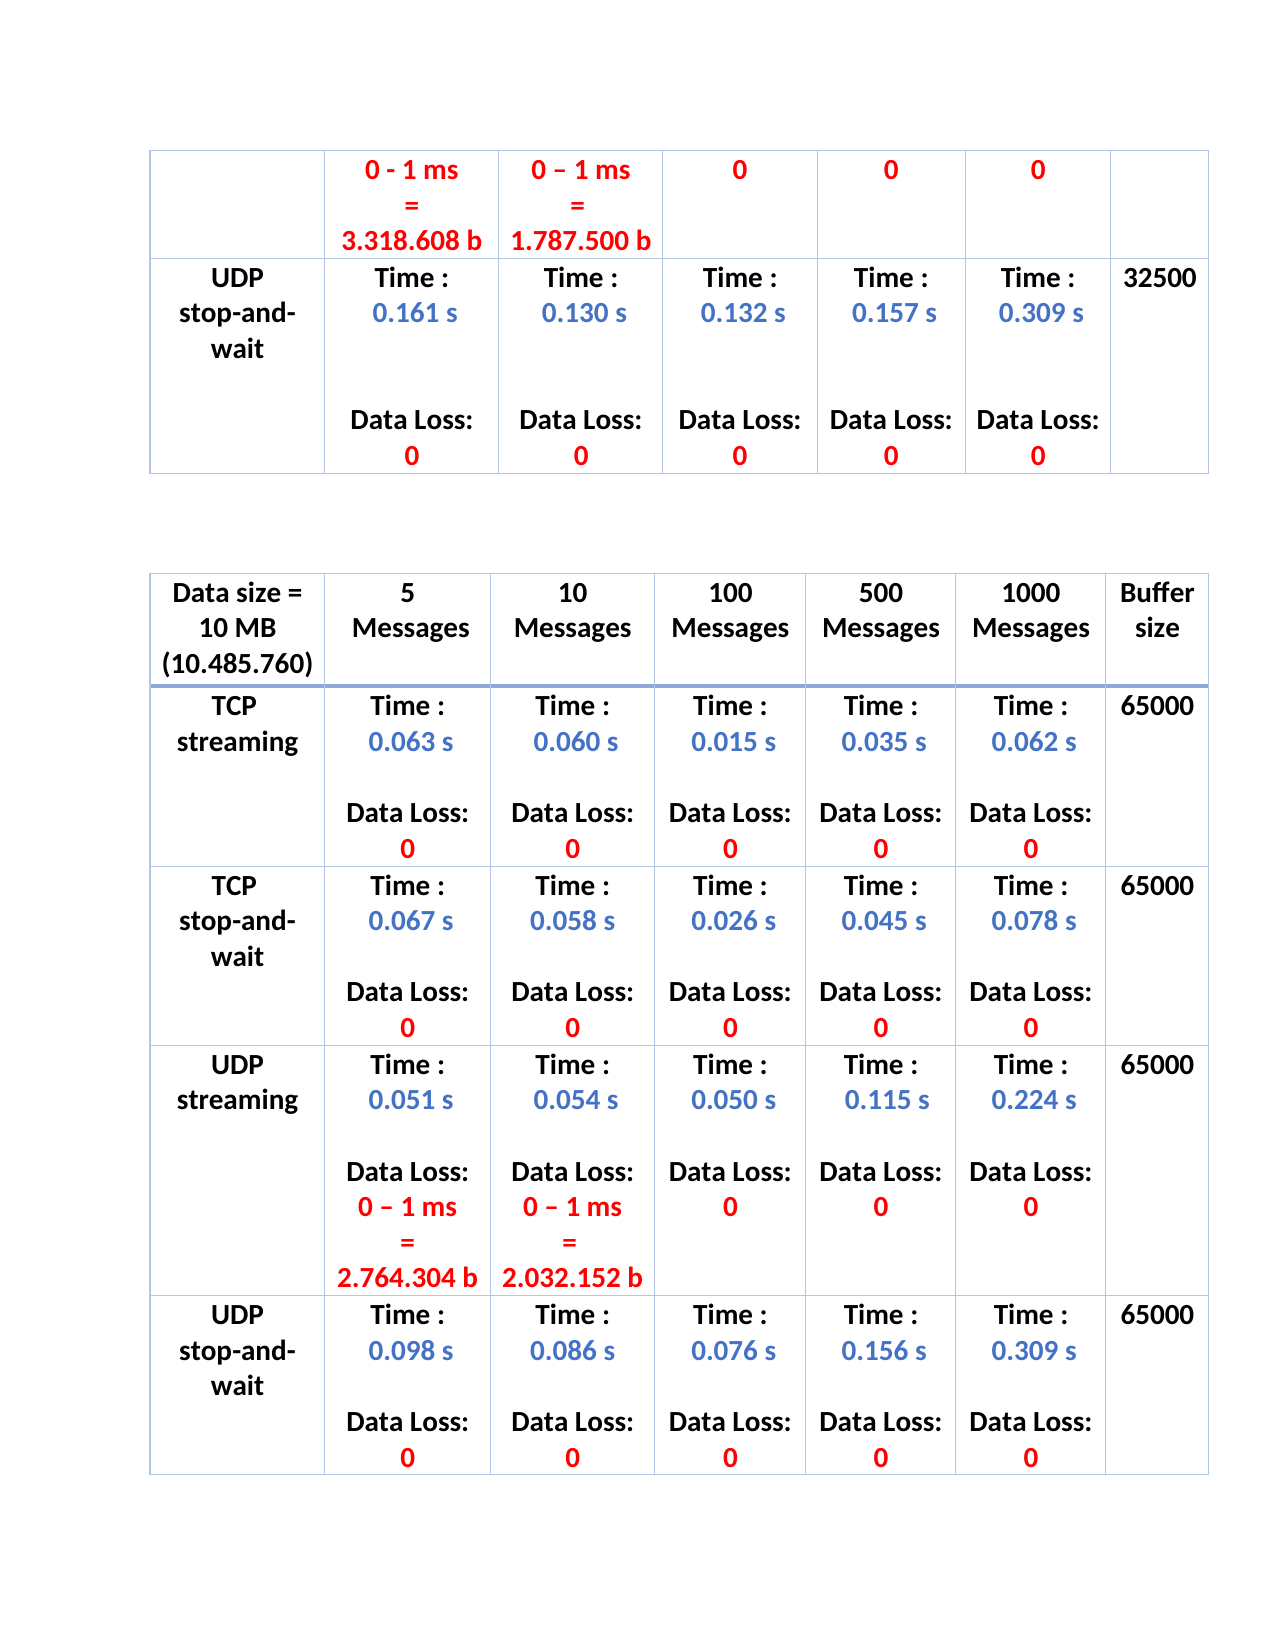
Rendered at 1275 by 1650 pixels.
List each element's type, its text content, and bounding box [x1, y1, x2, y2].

table_cell TCP streaming [151, 688, 324, 866]
table_cell Time : 0.130 s Data Loss: 0 [499, 259, 662, 473]
table_cell TCP stop-and-wait [151, 867, 324, 1045]
table_cell 0 - 1 ms = 3.318.608 b [325, 151, 498, 258]
table_cell 0 [818, 151, 965, 258]
table_header Data size = 10 MB (10.485.760) [151, 574, 324, 684]
table_cell Time : 0.132 s Data Loss: 0 [663, 259, 817, 473]
table_cell Time : 0.045 s Data Loss: 0 [806, 867, 955, 1045]
table_header 10 Messages [491, 574, 654, 684]
table_cell Time : 0.098 s Data Loss: 0 [325, 1296, 490, 1474]
table_cell UDP stop-and-wait [151, 1296, 324, 1474]
table_cell Time : 0.050 s Data Loss: 0 [655, 1046, 805, 1295]
table_cell Time : 0.060 s Data Loss: 0 [491, 688, 654, 866]
table_cell 0 – 1 ms = 1.787.500 b [499, 151, 662, 258]
table_cell Time : 0.309 s Data Loss: 0 [966, 259, 1110, 473]
table_cell Time : 0.035 s Data Loss: 0 [806, 688, 955, 866]
table_header 5 Messages [325, 574, 490, 684]
table_header 100 Messages [655, 574, 805, 684]
table_cell Time : 0.115 s Data Loss: 0 [806, 1046, 955, 1295]
table_cell Time : 0.026 s Data Loss: 0 [655, 867, 805, 1045]
table_cell Time : 0.156 s Data Loss: 0 [806, 1296, 955, 1474]
table_cell 65000 [1106, 1046, 1208, 1295]
table_cell Time : 0.062 s Data Loss: 0 [956, 688, 1105, 866]
table_cell Time : 0.076 s Data Loss: 0 [655, 1296, 805, 1474]
table_cell Time : 0.224 s Data Loss: 0 [956, 1046, 1105, 1295]
table_cell 0 [663, 151, 817, 258]
table_cell Time : 0.157 s Data Loss: 0 [818, 259, 965, 473]
table_header 1000 Messages [956, 574, 1105, 684]
table_cell Time : 0.058 s Data Loss: 0 [491, 867, 654, 1045]
table_cell Time : 0.161 s Data Loss: 0 [325, 259, 498, 473]
table_cell Time : 0.054 s Data Loss: 0 – 1 ms = 2.032.152 b [491, 1046, 654, 1295]
table_cell 0 [966, 151, 1110, 258]
table_cell Time : 0.086 s Data Loss: 0 [491, 1296, 654, 1474]
table_cell Time : 0.309 s Data Loss: 0 [956, 1296, 1105, 1474]
table_cell Time : 0.063 s Data Loss: 0 [325, 688, 490, 866]
table_cell [151, 151, 324, 258]
table_cell UDP stop-and-wait [151, 259, 324, 473]
table_cell Time : 0.078 s Data Loss: 0 [956, 867, 1105, 1045]
table_header 500 Messages [806, 574, 955, 684]
table_cell Time : 0.051 s Data Loss: 0 – 1 ms = 2.764.304 b [325, 1046, 490, 1295]
table_cell 65000 [1106, 1296, 1208, 1474]
table_cell 65000 [1106, 688, 1208, 866]
table_cell 65000 [1106, 867, 1208, 1045]
table_cell UDP streaming [151, 1046, 324, 1295]
table_cell Time : 0.067 s Data Loss: 0 [325, 867, 490, 1045]
table_header Buffer size [1106, 574, 1208, 684]
table_cell [1111, 151, 1208, 258]
table_cell 32500 [1111, 259, 1208, 473]
table_cell Time : 0.015 s Data Loss: 0 [655, 688, 805, 866]
